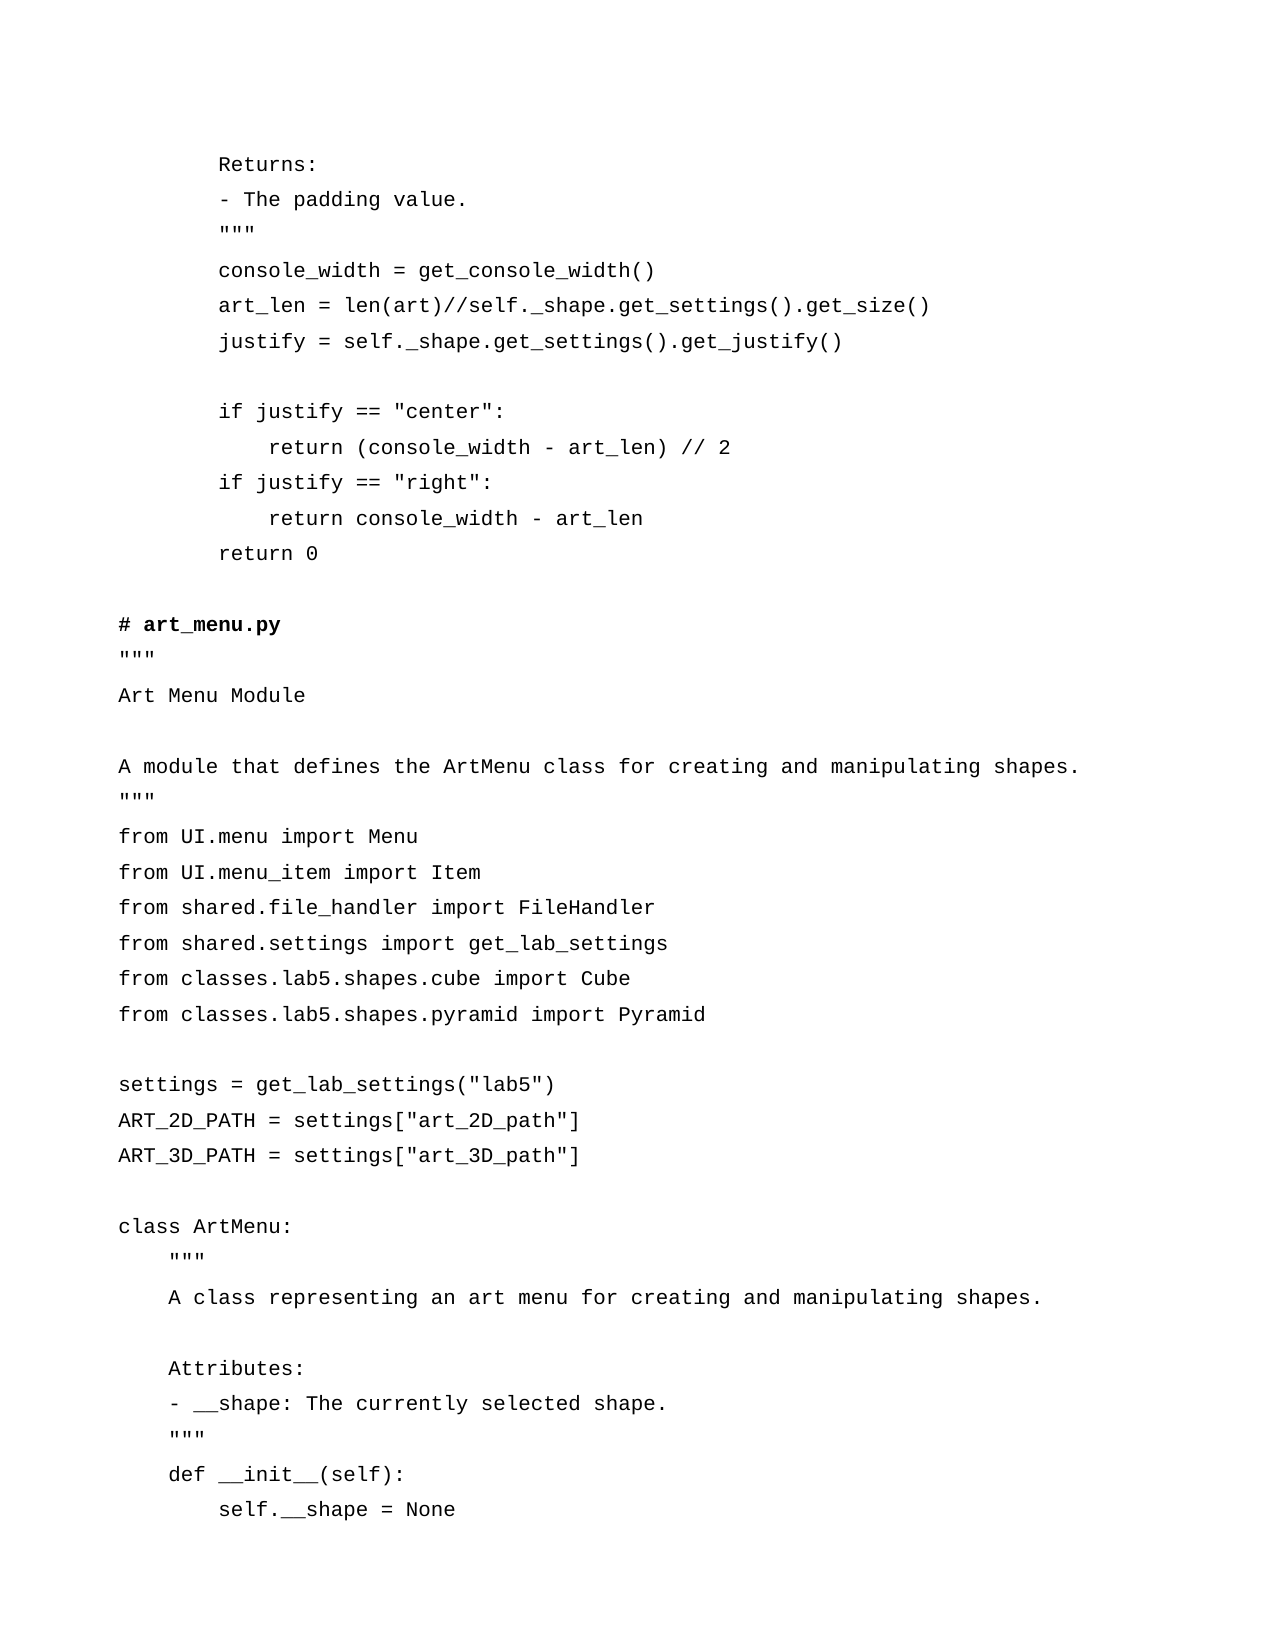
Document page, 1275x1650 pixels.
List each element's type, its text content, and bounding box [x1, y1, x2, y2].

text A module that defines the ArtMenu class for creating and manipulating shapes. [118, 756, 1157, 779]
text self.__shape = None [118, 1499, 1157, 1523]
text """ [118, 791, 1157, 815]
text from UI.menu import Menu [118, 826, 1157, 850]
text from UI.menu_item import Item [118, 862, 1157, 886]
text return (console_width - art_len) // 2 [118, 437, 1157, 461]
text from shared.file_handler import FileHandler [118, 897, 1157, 921]
text """ [118, 649, 1157, 673]
text if justify == "center": [118, 401, 1157, 425]
text """ [118, 224, 1157, 248]
text - The padding value. [118, 189, 1157, 213]
text A class representing an art menu for creating and manipulating shapes. [118, 1287, 1157, 1311]
text return console_width - art_len [118, 508, 1157, 531]
text Art Menu Module [118, 685, 1157, 708]
text """ [118, 1251, 1157, 1275]
text justify = self._shape.get_settings().get_justify() [118, 331, 1157, 354]
text return 0 [118, 543, 1157, 567]
text - __shape: The currently selected shape. [118, 1393, 1157, 1417]
text if justify == "right": [118, 472, 1157, 496]
text class ArtMenu: [118, 1216, 1157, 1240]
text Attributes: [118, 1358, 1157, 1381]
text ART_3D_PATH = settings["art_3D_path"] [118, 1145, 1157, 1169]
text Returns: [118, 153, 1157, 177]
text from classes.lab5.shapes.pyramid import Pyramid [118, 1003, 1157, 1027]
text console_width = get_console_width() [118, 260, 1157, 283]
text ART_2D_PATH = settings["art_2D_path"] [118, 1110, 1157, 1133]
text from shared.settings import get_lab_settings [118, 933, 1157, 956]
text def __init__(self): [118, 1464, 1157, 1488]
text from classes.lab5.shapes.cube import Cube [118, 968, 1157, 992]
text settings = get_lab_settings("lab5") [118, 1074, 1157, 1098]
text """ [118, 1428, 1157, 1452]
text # art_menu.py [118, 614, 1157, 638]
text art_len = len(art)//self._shape.get_settings().get_size() [118, 295, 1157, 319]
